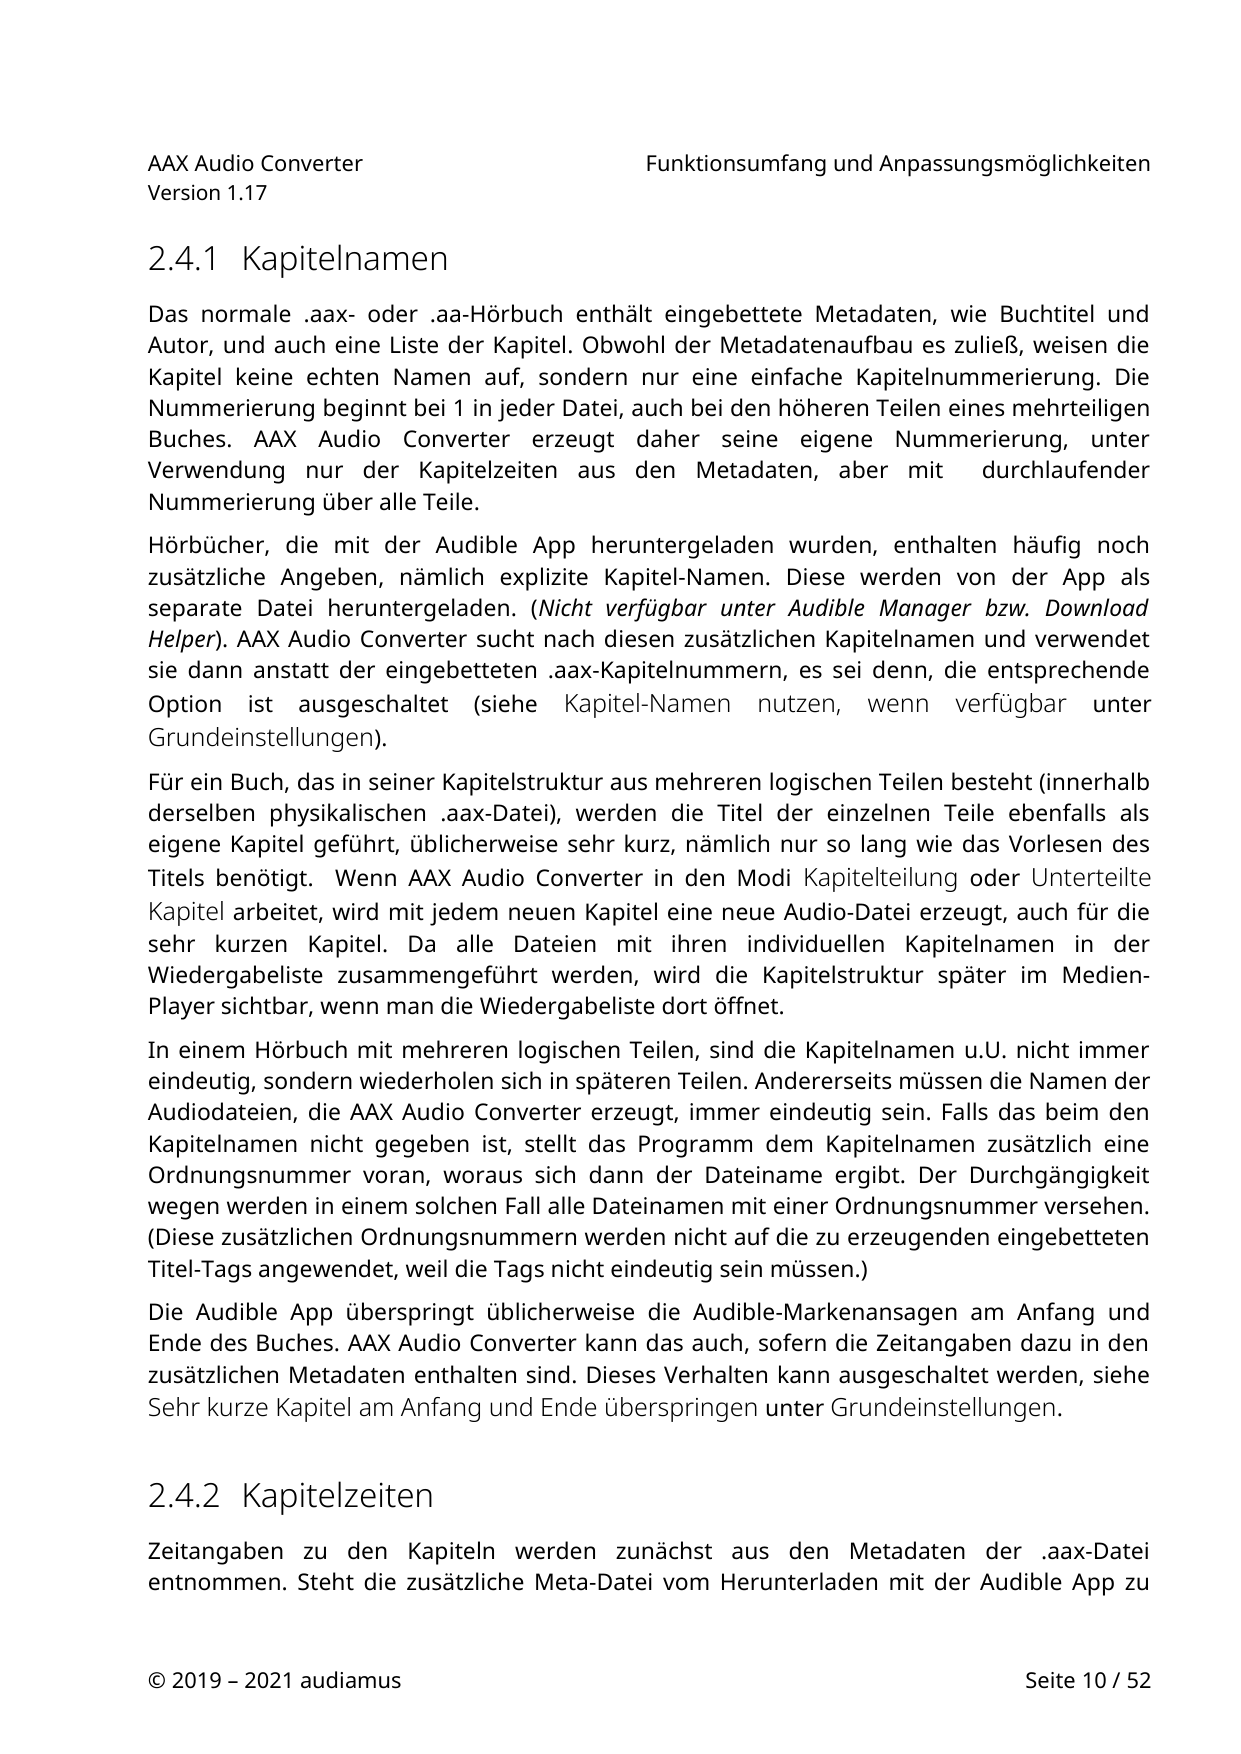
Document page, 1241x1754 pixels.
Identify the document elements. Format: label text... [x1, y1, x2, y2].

text Das normale .aax- oder .aa-Hörbuch enthält eingebettete Metadaten, wie Buchtitel und Autor, und auch eine Liste der Kapitel. Obwohl der Metadatenaufbau es zuließ, weisen die Kapitel keine echten Namen auf, sondern nur eine einfache Kapitelnummerierung. Die Nummerierung beginnt bei 1 in jeder Datei, auch bei den höheren Teilen eines mehrteiligen Buches. AAX Audio Converter erzeugt daher seine eigene Nummerierung, unter Verwendung nur der Kapitelzeiten aus den Metadaten, aber mit durchlaufender Nummerierung über alle Teile. [148, 298, 1152, 517]
text Hörbücher, die mit der Audible App heruntergeladen wurden, enthalten häufig noch zusätzliche Angeben, nämlich explizite Kapitel-Namen. Diese werden von der App als separate Datei heruntergeladen. (Nicht verfügbar unter Audible Manager bzw. Download Helper). AAX Audio Converter sucht nach diesen zusätzlichen Kapitelnamen und verwendet sie dann anstatt der eingebetteten .aax-Kapitelnummern, es sei denn, die entsprechende Option ist ausgeschaltet (siehe Kapitel-Namen nutzen, wenn verfügbar unter Grundeinstellungen). [148, 529, 1152, 753]
text In einem Hörbuch mit mehreren logischen Teilen, sind die Kapitelnamen u.U. nicht immer eindeutig, sondern wiederholen sich in späteren Teilen. Andererseits müssen die Namen der Audiodateien, die AAX Audio Converter erzeugt, immer eindeutig sein. Falls das beim den Kapitelnamen nicht gegeben ist, stellt das Programm dem Kapitelnamen zusätzlich eine Ordnungsnummer voran, woraus sich dann der Dateiname ergibt. Der Durchgängigkeit wegen werden in einem solchen Fall alle Dateinamen mit einer Ordnungsnummer versehen. (Diese zusätzlichen Ordnungsnummern werden nicht auf die zu erzeugenden eingebetteten Titel-Tags angewendet, weil die Tags nicht eindeutig sein müssen.) [148, 1034, 1152, 1284]
text Zeitangaben zu den Kapiteln werden zunächst aus den Metadaten der .aax-Datei entnommen. Steht die zusätzliche Meta-Datei vom Herunterladen mit der Audible App zu [148, 1534, 1152, 1597]
text Die Audible App überspringt üblicherweise die Audible-Markenansagen am Anfang und Ende des Buches. AAX Audio Converter kann das auch, sofern die Zeitangaben dazu in den zusätzlichen Metadaten enthalten sind. Dieses Verhalten kann ausgeschaltet werden, siehe Sehr kurze Kapitel am Anfang und Ende überspringen unter Grundeinstellungen. [148, 1296, 1152, 1424]
subtitle Kapitelnamen [148, 235, 1152, 281]
subtitle Kapitelzeiten [148, 1472, 1152, 1517]
text Für ein Buch, das in seiner Kapitelstruktur aus mehreren logischen Teilen besteht (innerhalb derselben physikalischen .aax-Datei), werden die Titel der einzelnen Teile ebenfalls als eigene Kapitel geführt, üblicherweise sehr kurz, nämlich nur so lang wie das Vorlesen des Titels benötigt. Wenn AAX Audio Converter in den Modi Kapitelteilung oder Unterteilte Kapitel arbeitet, wird mit jedem neuen Kapitel eine neue Audio-Datei erzeugt, auch für die sehr kurzen Kapitel. Da alle Dateien mit ihren individuellen Kapitelnamen in der Wiedergabeliste zusammengeführt werden, wird die Kapitelstruktur später im Medien-Player sichtbar, wenn man die Wiedergabeliste dort öffnet. [148, 766, 1152, 1021]
